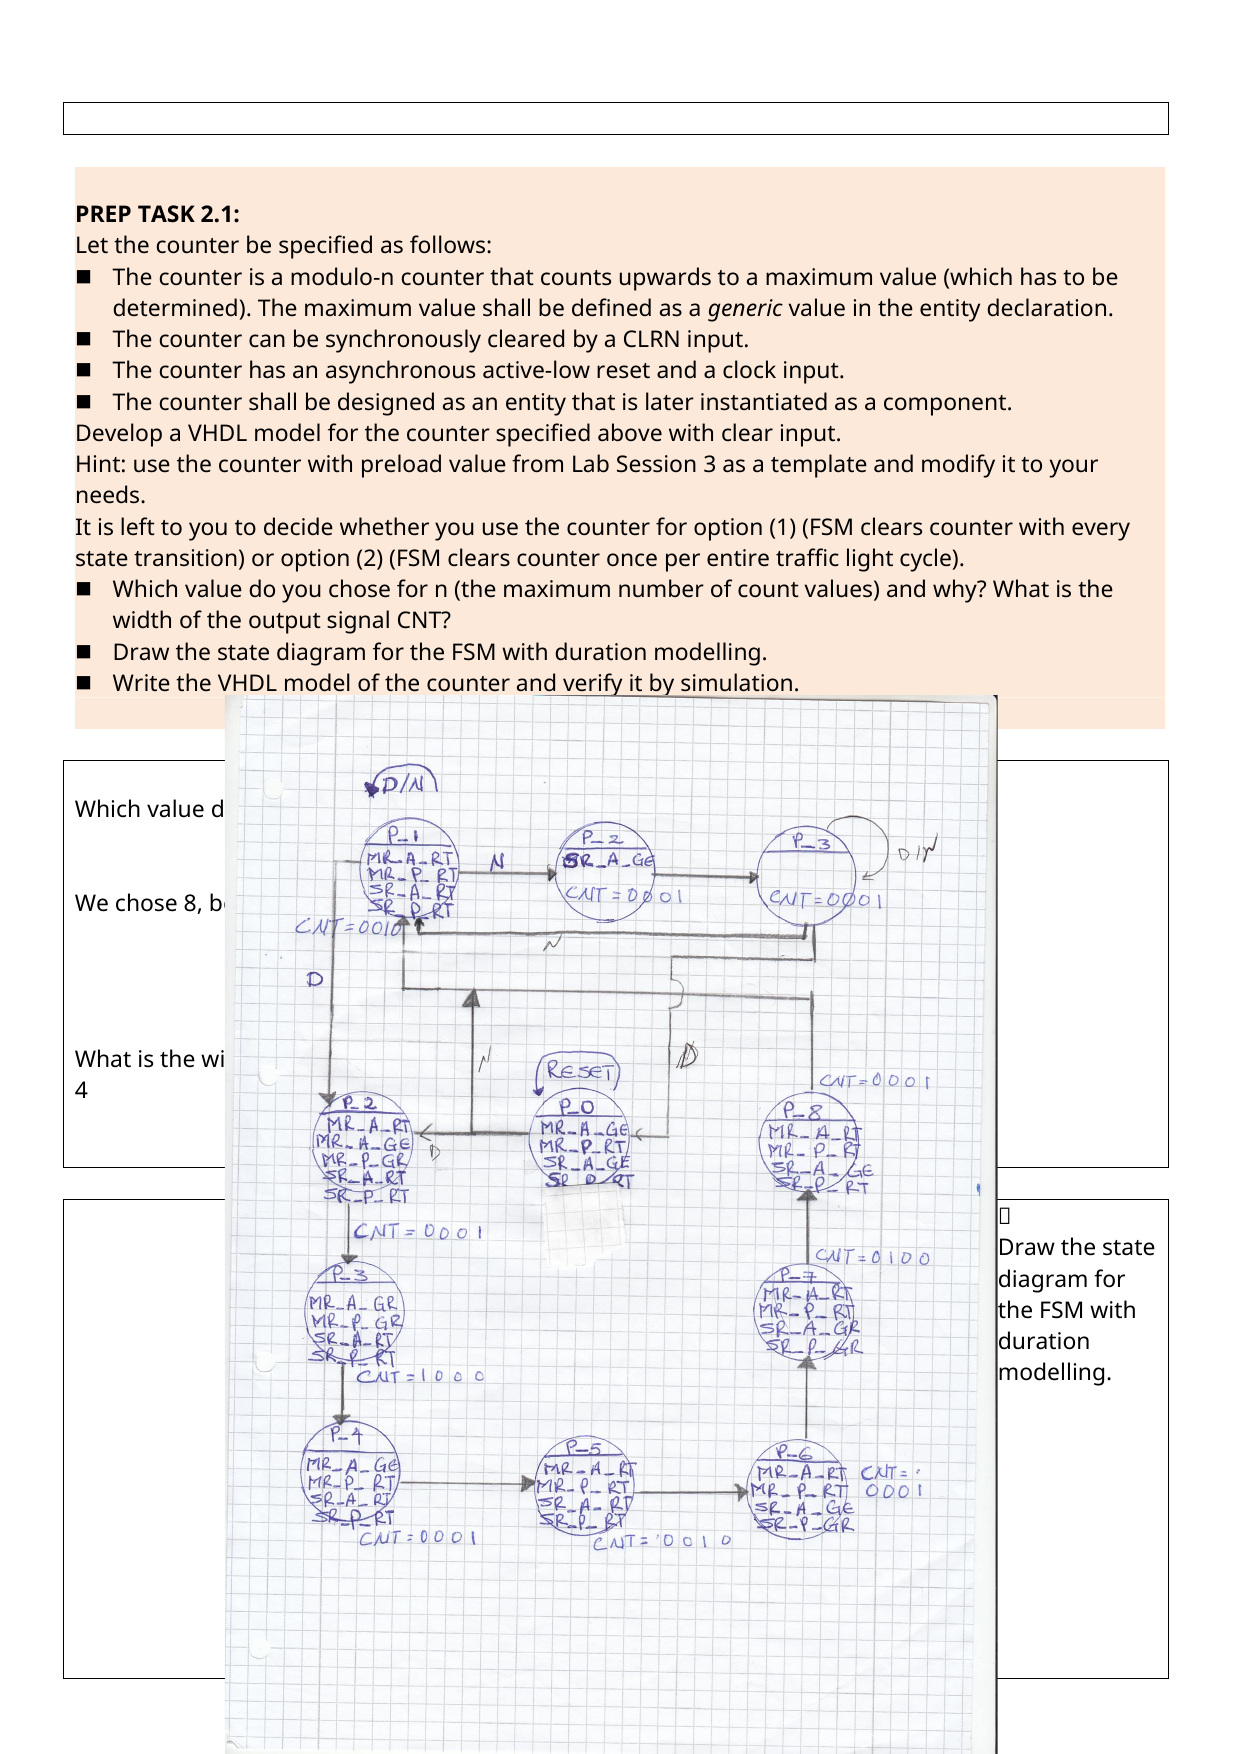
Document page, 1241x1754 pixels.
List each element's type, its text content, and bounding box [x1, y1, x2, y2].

text PREP TASK 2.1: [75, 198, 1165, 229]
table_header Which value do you chose for n (the maximum number of count values) and why? We chose 8, because maximum duration of one of the phases (Phase 3) is 8 ticks. What is the width of the output signal CNT? 4 [998, 761, 1168, 1167]
table_cell [64, 103, 1168, 134]
text Develop a VHDL model for the counter specified above with clear input. Hint: use the counter with preload value from Lab Session 3 as a template and modify it to your needs. [75, 417, 1165, 510]
list Which value do you chose for n (the maximum number of count values) and why? What is the width of the output signal CNT? [75, 573, 1165, 635]
text Let the counter be specified as follows: [75, 229, 1165, 260]
list The counter can be synchronously cleared by a CLRN input. [75, 323, 1165, 354]
table_header  Draw the state diagram for the FSM with duration modelling. [64, 1200, 224, 1678]
table_header Which value do you chose for n (the maximum number of count values) and why? We chose 8, because maximum duration of one of the phases (Phase 3) is 8 ticks. What is the width of the output signal CNT? 4 [64, 761, 224, 1167]
picture [224, 695, 998, 1754]
text It is left to you to decide whether you use the counter for option (1) (FSM clears counter with every state transition) or option (2) (FSM clears counter once per entire traffic light cycle). [75, 510, 1165, 573]
list The counter has an asynchronous active-low reset and a clock input. [75, 354, 1165, 385]
list Write the VHDL model of the counter and verify it by simulation. [75, 667, 1165, 698]
list The counter shall be designed as an entity that is later instantiated as a component. [75, 385, 1165, 417]
list The counter is a modulo-n counter that counts upwards to a maximum value (which has to be determined). The maximum value shall be defined as a generic value in the entity declaration. [75, 260, 1165, 323]
list Draw the state diagram for the FSM with duration modelling. [75, 635, 1165, 667]
table_header  Draw the state diagram for the FSM with duration modelling. [998, 1200, 1168, 1678]
